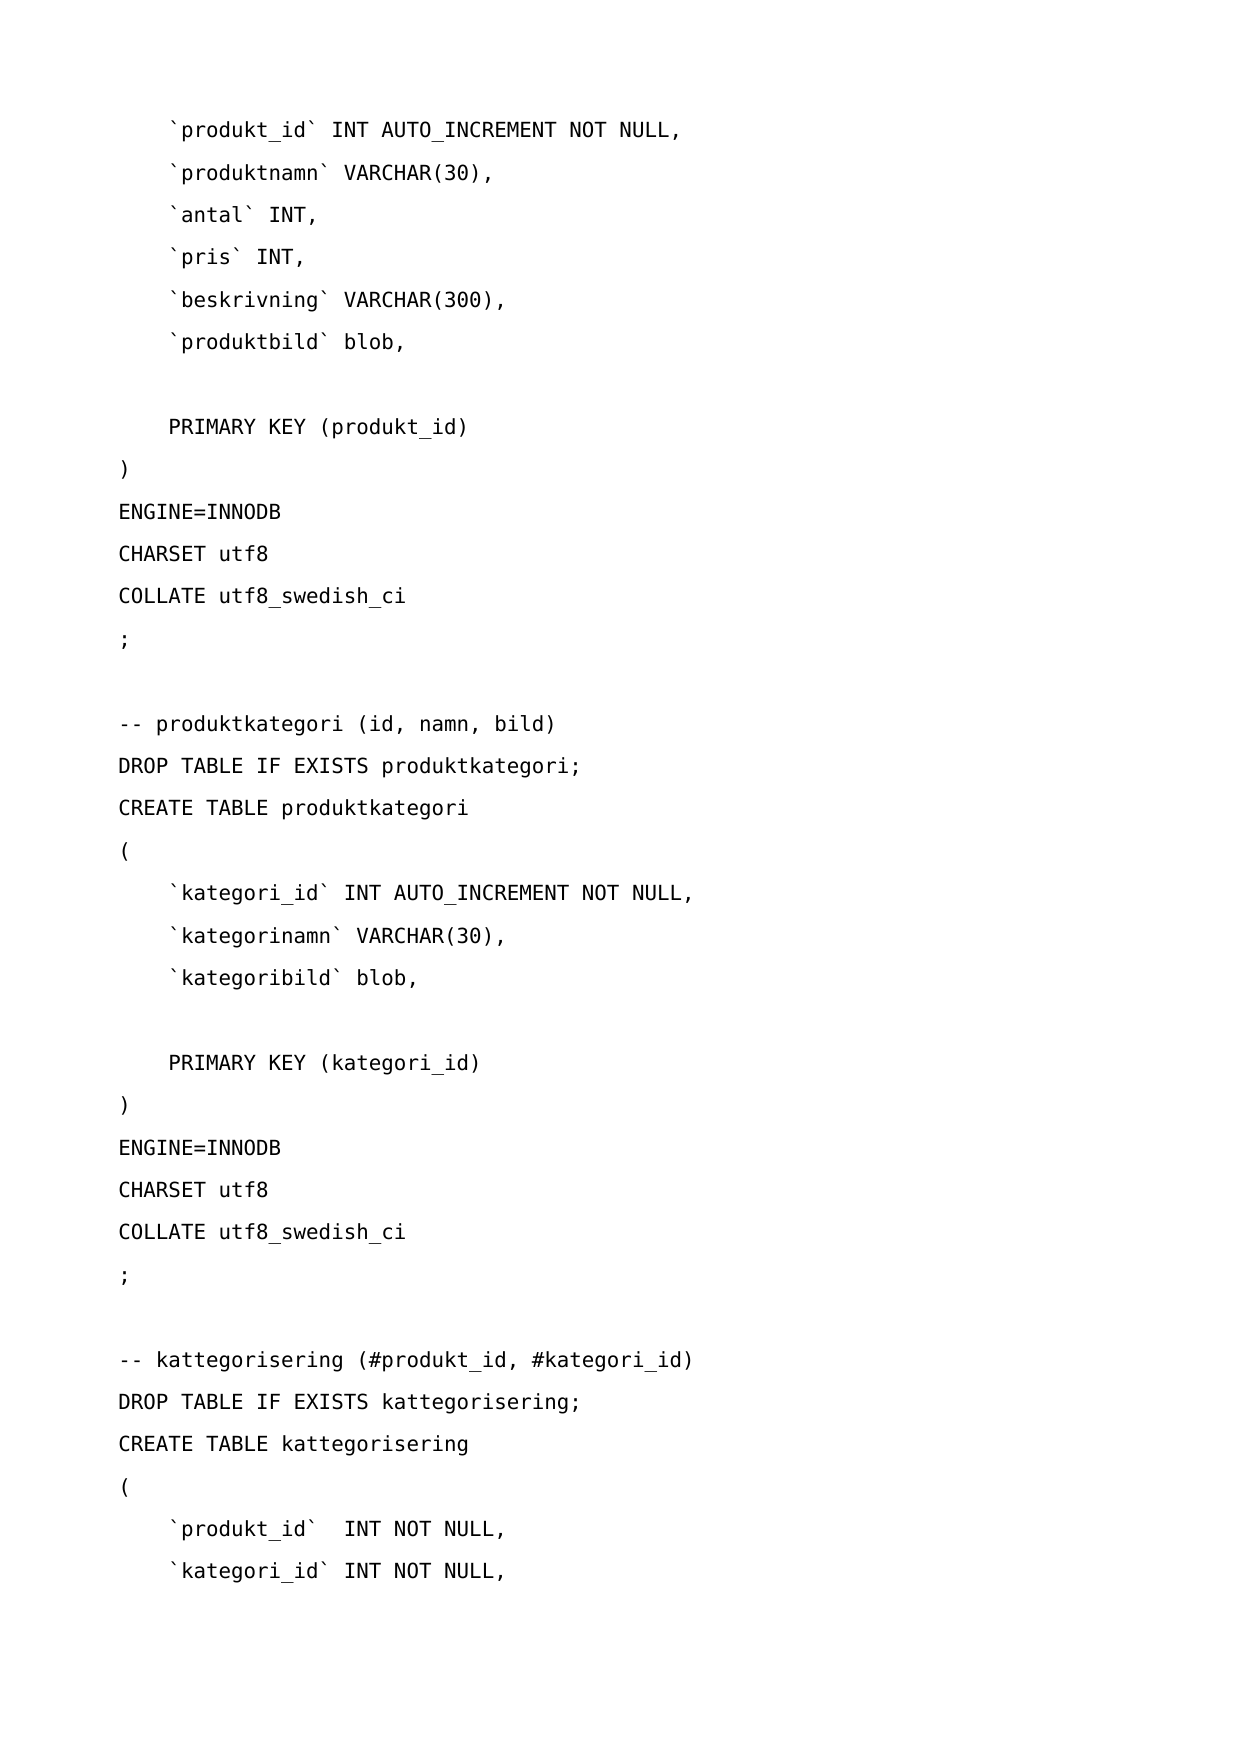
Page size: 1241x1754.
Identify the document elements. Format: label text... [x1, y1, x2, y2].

text CREATE TABLE produktkategori [118, 796, 1122, 821]
text ( [118, 839, 1122, 863]
text `produktnamn` VARCHAR(30), [118, 161, 1122, 185]
text DROP TABLE IF EXISTS produktkategori; [118, 754, 1122, 778]
text CHARSET utf8 [118, 542, 1122, 566]
text `pris` INT, [118, 245, 1122, 269]
text `produktbild` blob, [118, 330, 1122, 354]
text `produkt_id` INT NOT NULL, [118, 1517, 1122, 1541]
text `beskrivning` VARCHAR(300), [118, 288, 1122, 312]
text PRIMARY KEY (kategori_id) [118, 1051, 1122, 1075]
text ENGINE=INNODB [118, 500, 1122, 524]
text ) [118, 457, 1122, 482]
text `kategori_id` INT AUTO_INCREMENT NOT NULL, [118, 881, 1122, 906]
text COLLATE utf8_swedish_ci [118, 1220, 1122, 1245]
text ) [118, 1093, 1122, 1117]
text `kategori_id` INT NOT NULL, [118, 1559, 1122, 1584]
text CHARSET utf8 [118, 1178, 1122, 1202]
text COLLATE utf8_swedish_ci [118, 584, 1122, 609]
text -- produktkategori (id, namn, bild) [118, 712, 1122, 736]
text `produkt_id` INT AUTO_INCREMENT NOT NULL, [118, 118, 1122, 142]
text `antal` INT, [118, 203, 1122, 227]
text ( [118, 1475, 1122, 1499]
text PRIMARY KEY (produkt_id) [118, 415, 1122, 439]
text `kategoribild` blob, [118, 966, 1122, 990]
text ; [118, 1263, 1122, 1287]
text ; [118, 627, 1122, 651]
text DROP TABLE IF EXISTS kattegorisering; [118, 1390, 1122, 1414]
text CREATE TABLE kattegorisering [118, 1432, 1122, 1457]
text ENGINE=INNODB [118, 1136, 1122, 1160]
text -- kattegorisering (#produkt_id, #kategori_id) [118, 1348, 1122, 1372]
text `kategorinamn` VARCHAR(30), [118, 924, 1122, 948]
